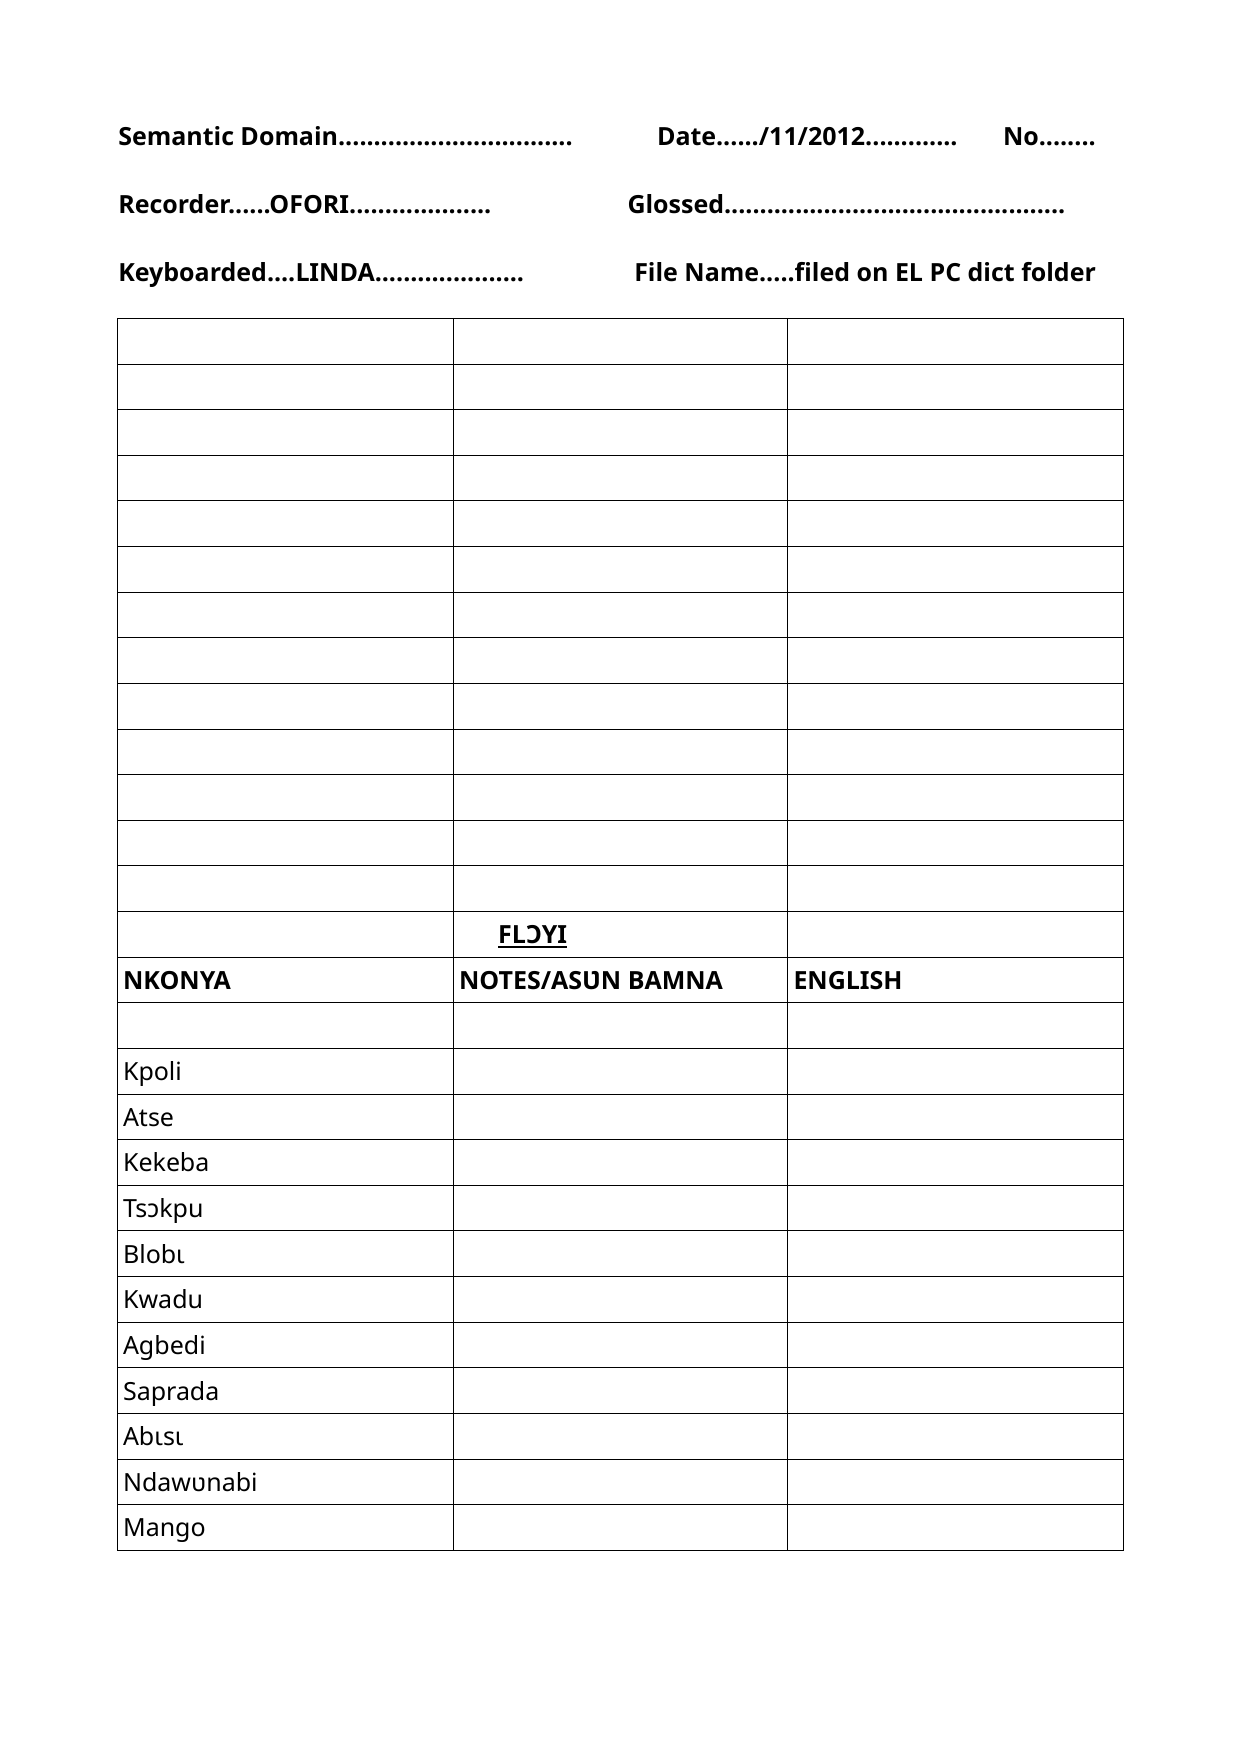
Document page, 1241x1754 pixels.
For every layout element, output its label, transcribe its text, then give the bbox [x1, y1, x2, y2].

table_cell [454, 410, 787, 455]
table_cell [454, 1186, 787, 1230]
table_cell [118, 593, 453, 637]
table_cell Blobɩ [118, 1231, 453, 1276]
table_cell [788, 1277, 1123, 1322]
table_cell NOTES/ASƲN BAMNA [454, 958, 787, 1002]
table_cell [454, 1231, 787, 1276]
table_cell [454, 1049, 787, 1093]
table_cell ENGLISH [788, 958, 1123, 1002]
table_cell [454, 1505, 787, 1550]
table_cell [454, 1140, 787, 1185]
table_cell [118, 456, 453, 500]
table_cell [788, 1231, 1123, 1276]
table_cell [454, 547, 787, 592]
table_cell [454, 730, 787, 774]
table_cell Mango [118, 1505, 453, 1550]
table_cell [118, 912, 453, 957]
table_cell [454, 1323, 787, 1367]
table_cell [788, 730, 1123, 774]
table_cell Tsɔkpu [118, 1186, 453, 1230]
table_cell [454, 638, 787, 683]
table_cell [788, 1003, 1123, 1048]
table_cell [788, 365, 1123, 409]
table_cell Atse [118, 1095, 453, 1139]
table_cell [788, 821, 1123, 865]
table_cell [454, 1460, 787, 1504]
table_cell [454, 684, 787, 728]
table_cell [454, 1277, 787, 1322]
table_cell [788, 1049, 1123, 1093]
table_cell [118, 775, 453, 820]
table_cell [454, 775, 787, 820]
table_cell [788, 1323, 1123, 1367]
table_cell [118, 638, 453, 683]
table_cell Kwadu [118, 1277, 453, 1322]
table_cell [788, 501, 1123, 546]
table_cell Saprada [118, 1368, 453, 1413]
table_cell [788, 547, 1123, 592]
table_cell [788, 1095, 1123, 1139]
table_cell Agbedi [118, 1323, 453, 1367]
table_cell [454, 821, 787, 865]
table_cell [118, 410, 453, 455]
table_cell [454, 866, 787, 911]
table_cell [118, 501, 453, 546]
table_cell [788, 1186, 1123, 1230]
table_cell [118, 319, 453, 363]
table_cell [454, 501, 787, 546]
table_cell [454, 1095, 787, 1139]
table_cell [118, 866, 453, 911]
table_cell [788, 866, 1123, 911]
table_cell [788, 775, 1123, 820]
table_cell [118, 730, 453, 774]
table_cell [788, 912, 1123, 957]
table_cell [454, 1368, 787, 1413]
table_cell Ndawʋnabi [118, 1460, 453, 1504]
table_cell [454, 593, 787, 637]
table_cell [118, 365, 453, 409]
table_cell [788, 593, 1123, 637]
table_cell [454, 1414, 787, 1458]
table_cell NKONYA [118, 958, 453, 1002]
table_cell [788, 1460, 1123, 1504]
table_cell [118, 1003, 453, 1048]
table_cell [788, 1505, 1123, 1550]
table_cell [788, 1368, 1123, 1413]
table_cell [454, 365, 787, 409]
table_cell [788, 638, 1123, 683]
table_cell [454, 1003, 787, 1048]
table_cell [788, 319, 1123, 363]
table_cell [118, 547, 453, 592]
table_cell FLƆYI [454, 912, 787, 957]
table_cell [788, 684, 1123, 728]
table_cell [118, 684, 453, 728]
table_cell [788, 410, 1123, 455]
table_cell [118, 821, 453, 865]
table_cell Abɩsɩ [118, 1414, 453, 1458]
table_cell Kpoli [118, 1049, 453, 1093]
table_cell [788, 1140, 1123, 1185]
table_cell [788, 1414, 1123, 1458]
table_cell [454, 319, 787, 363]
table_cell [454, 456, 787, 500]
table_cell [788, 456, 1123, 500]
table_cell Kekeba [118, 1140, 453, 1185]
